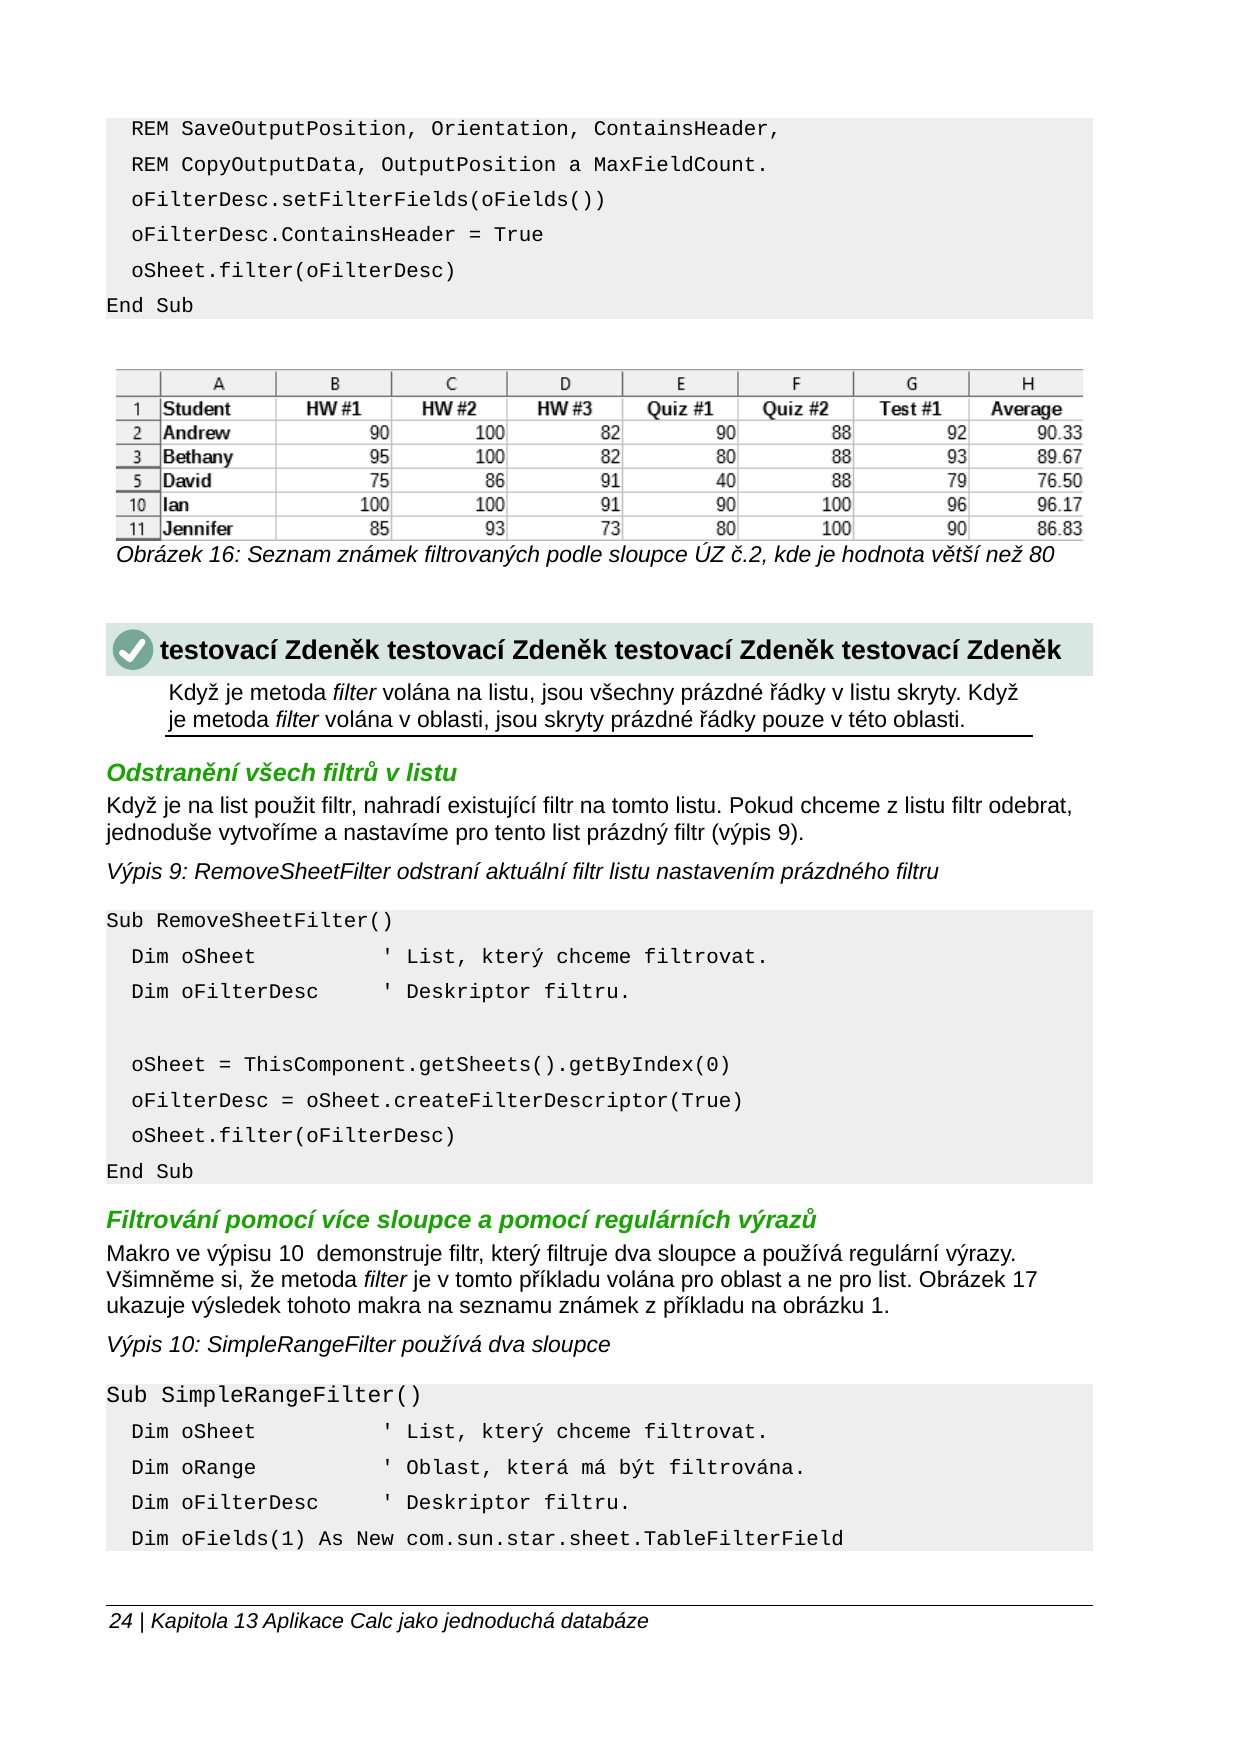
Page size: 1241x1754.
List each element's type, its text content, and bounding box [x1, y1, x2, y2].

text oFilterDesc = oSheet.createFilterDescriptor(True) [106, 1090, 1093, 1113]
text REM CopyOutputData, OutputPosition a MaxFieldCount. [106, 153, 1093, 177]
text oSheet.filter(oFilterDesc) [106, 260, 1093, 283]
subtitle testovací Zdeněk testovací Zdeněk testovací Zdeněk testovací Zdeněk [106, 623, 1093, 676]
text oSheet.filter(oFilterDesc) [106, 1125, 1093, 1149]
picture [115, 369, 1084, 541]
text oSheet = ThisComponent.getSheets().getByIndex(0) [106, 1054, 1093, 1078]
text Dim oFilterDesc ' Deskriptor filtru. [106, 981, 1093, 1005]
text Dim oSheet ' List, který chceme filtrovat. [106, 1422, 1093, 1445]
text REM SaveOutputPosition, Orientation, ContainsHeader, [106, 118, 1093, 142]
text Když je na list použit filtr, nahradí existující filtr na tomto listu. Pokud chceme z listu filtr odebrat, jednoduše vytvoříme a nastavíme pro tento list prázdný filtr (výpis 9). [106, 792, 1093, 845]
text Výpis 10: SimpleRangeFilter používá dva sloupce [106, 1331, 1093, 1357]
text Dim oSheet ' List, který chceme filtrovat. [106, 946, 1093, 969]
subtitle Odstranění všech filtrů v listu [106, 758, 1093, 787]
text Dim oFields(1) As New com.sun.star.sheet.TableFilterField [106, 1528, 1093, 1551]
text Výpis 9: RemoveSheetFilter odstraní aktuální filtr listu nastavením prázdného filtru [106, 858, 1093, 884]
text oFilterDesc.ContainsHeader = True [106, 224, 1093, 248]
text oFilterDesc.setFilterFields(oFields()) [106, 189, 1093, 213]
text End Sub [106, 295, 1093, 319]
text Sub SimpleRangeFilter() [106, 1384, 1093, 1410]
text Když je metoda filter volána na listu, jsou všechny prázdné řádky v listu skryty. Když je metoda filter volána v oblasti, jsou skryty prázdné řádky pouze v této oblasti. [165, 676, 1033, 735]
text Dim oFilterDesc ' Deskriptor filtru. [106, 1492, 1093, 1516]
subtitle Filtrování pomocí více sloupce a pomocí regulárních výrazů [106, 1205, 1093, 1234]
text Makro ve výpisu 10 demonstruje filtr, který filtruje dva sloupce a používá regulární výrazy. Všimněme si, že metoda filter je v tomto příkladu volána pro oblast a ne pro list. Obrázek 17 ukazuje výsledek tohoto makra na seznamu známek z příkladu na obrázku 1. [106, 1239, 1093, 1319]
text Obrázek 16: Seznam známek filtrovaných podle sloupce ÚZ č.2, kde je hodnota větší než 80 [116, 541, 1083, 567]
text Sub RemoveSheetFilter() [106, 910, 1093, 934]
text Dim oRange ' Oblast, která má být filtrována. [106, 1457, 1093, 1481]
text End Sub [106, 1161, 1093, 1184]
